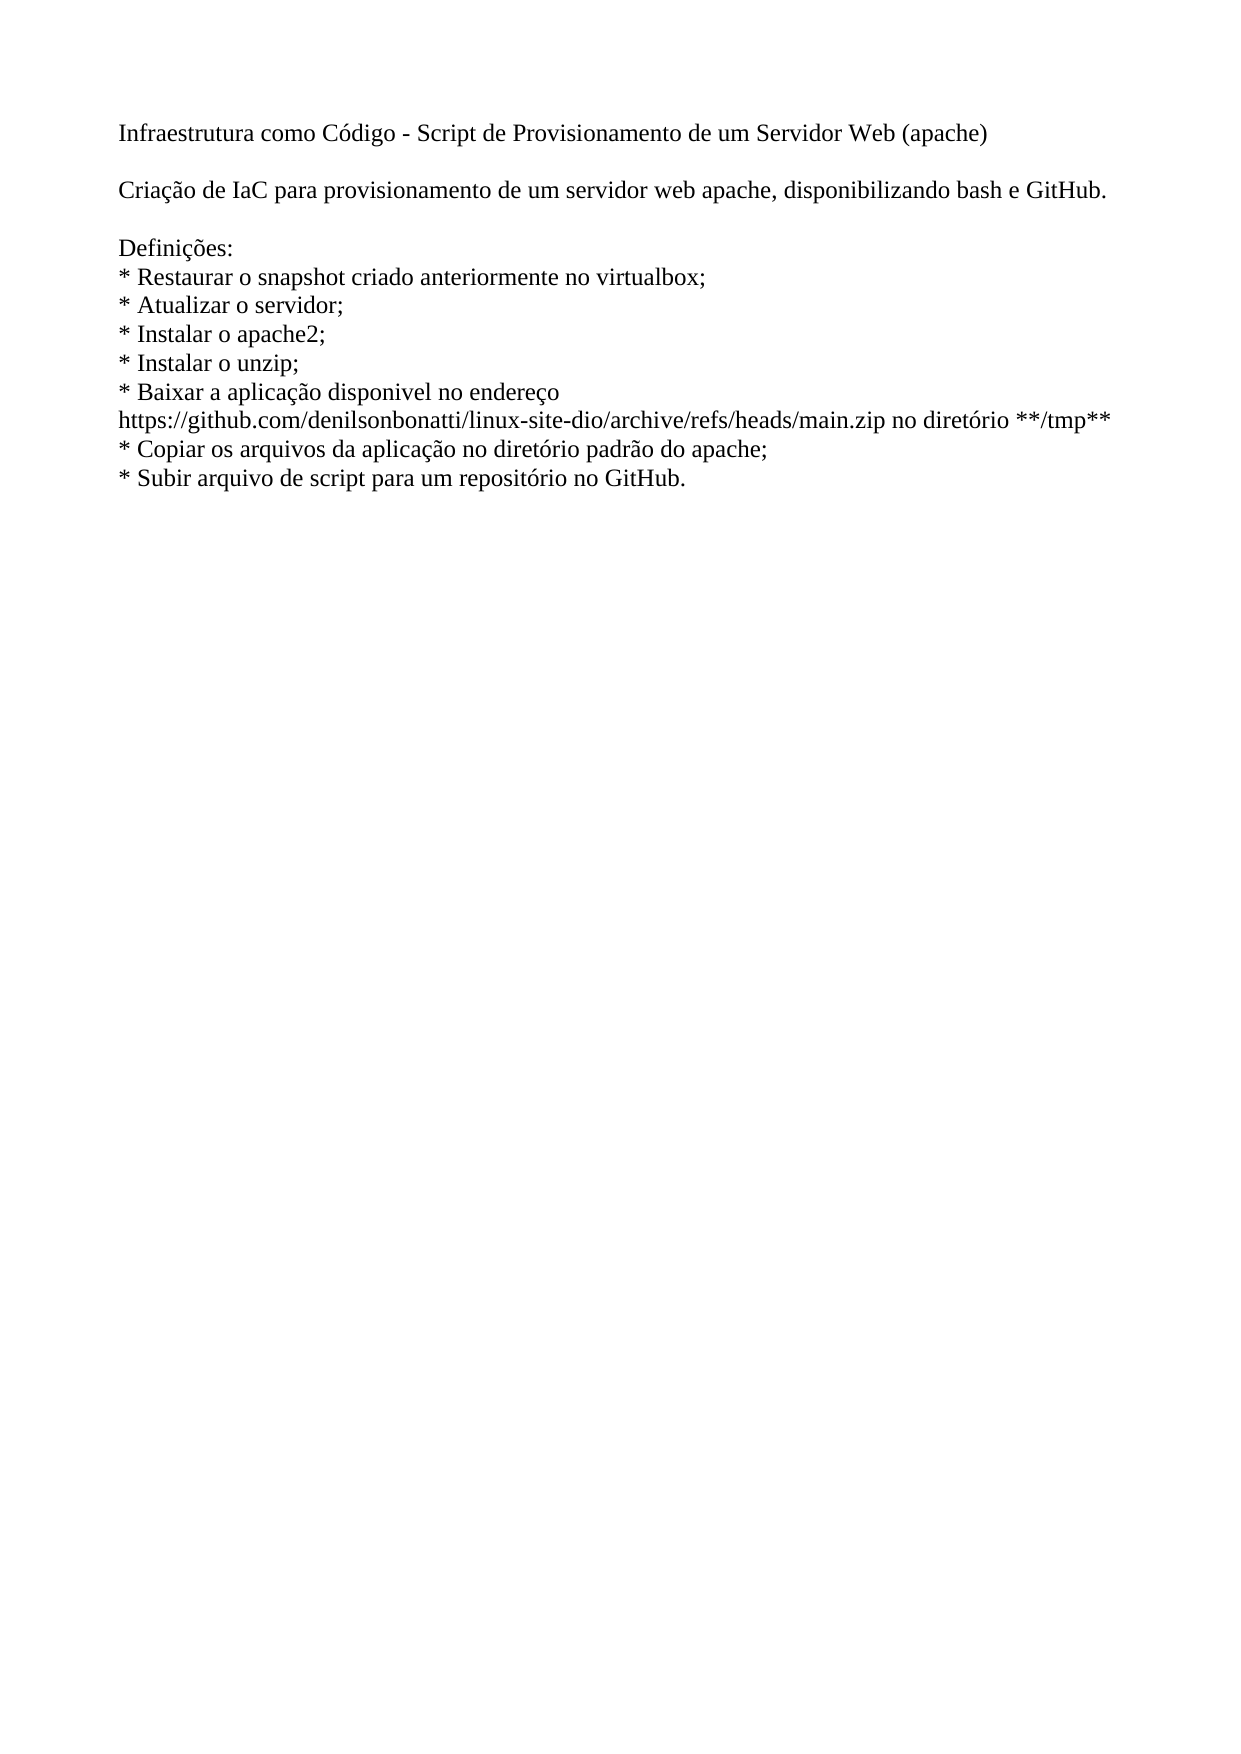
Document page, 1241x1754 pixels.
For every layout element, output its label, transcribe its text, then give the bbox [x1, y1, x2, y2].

text * Instalar o unzip; [118, 348, 1122, 377]
text Criação de IaC para provisionamento de um servidor web apache, disponibilizando bash e GitHub. [118, 176, 1122, 204]
text * Copiar os arquivos da aplicação no diretório padrão do apache; [118, 434, 1122, 463]
text Infraestrutura como Código - Script de Provisionamento de um Servidor Web (apache) [118, 118, 1122, 147]
text * Atualizar o servidor; [118, 291, 1122, 319]
text * Subir arquivo de script para um repositório no GitHub. [118, 463, 1122, 492]
text * Restaurar o snapshot criado anteriormente no virtualbox; [118, 262, 1122, 291]
text * Baixar a aplicação disponivel no endereço https://github.com/denilsonbonatti/linux-site-dio/archive/refs/heads/main.zip no diretório **/tmp** [118, 377, 1122, 434]
text Definições: [118, 233, 1122, 262]
text * Instalar o apache2; [118, 319, 1122, 348]
